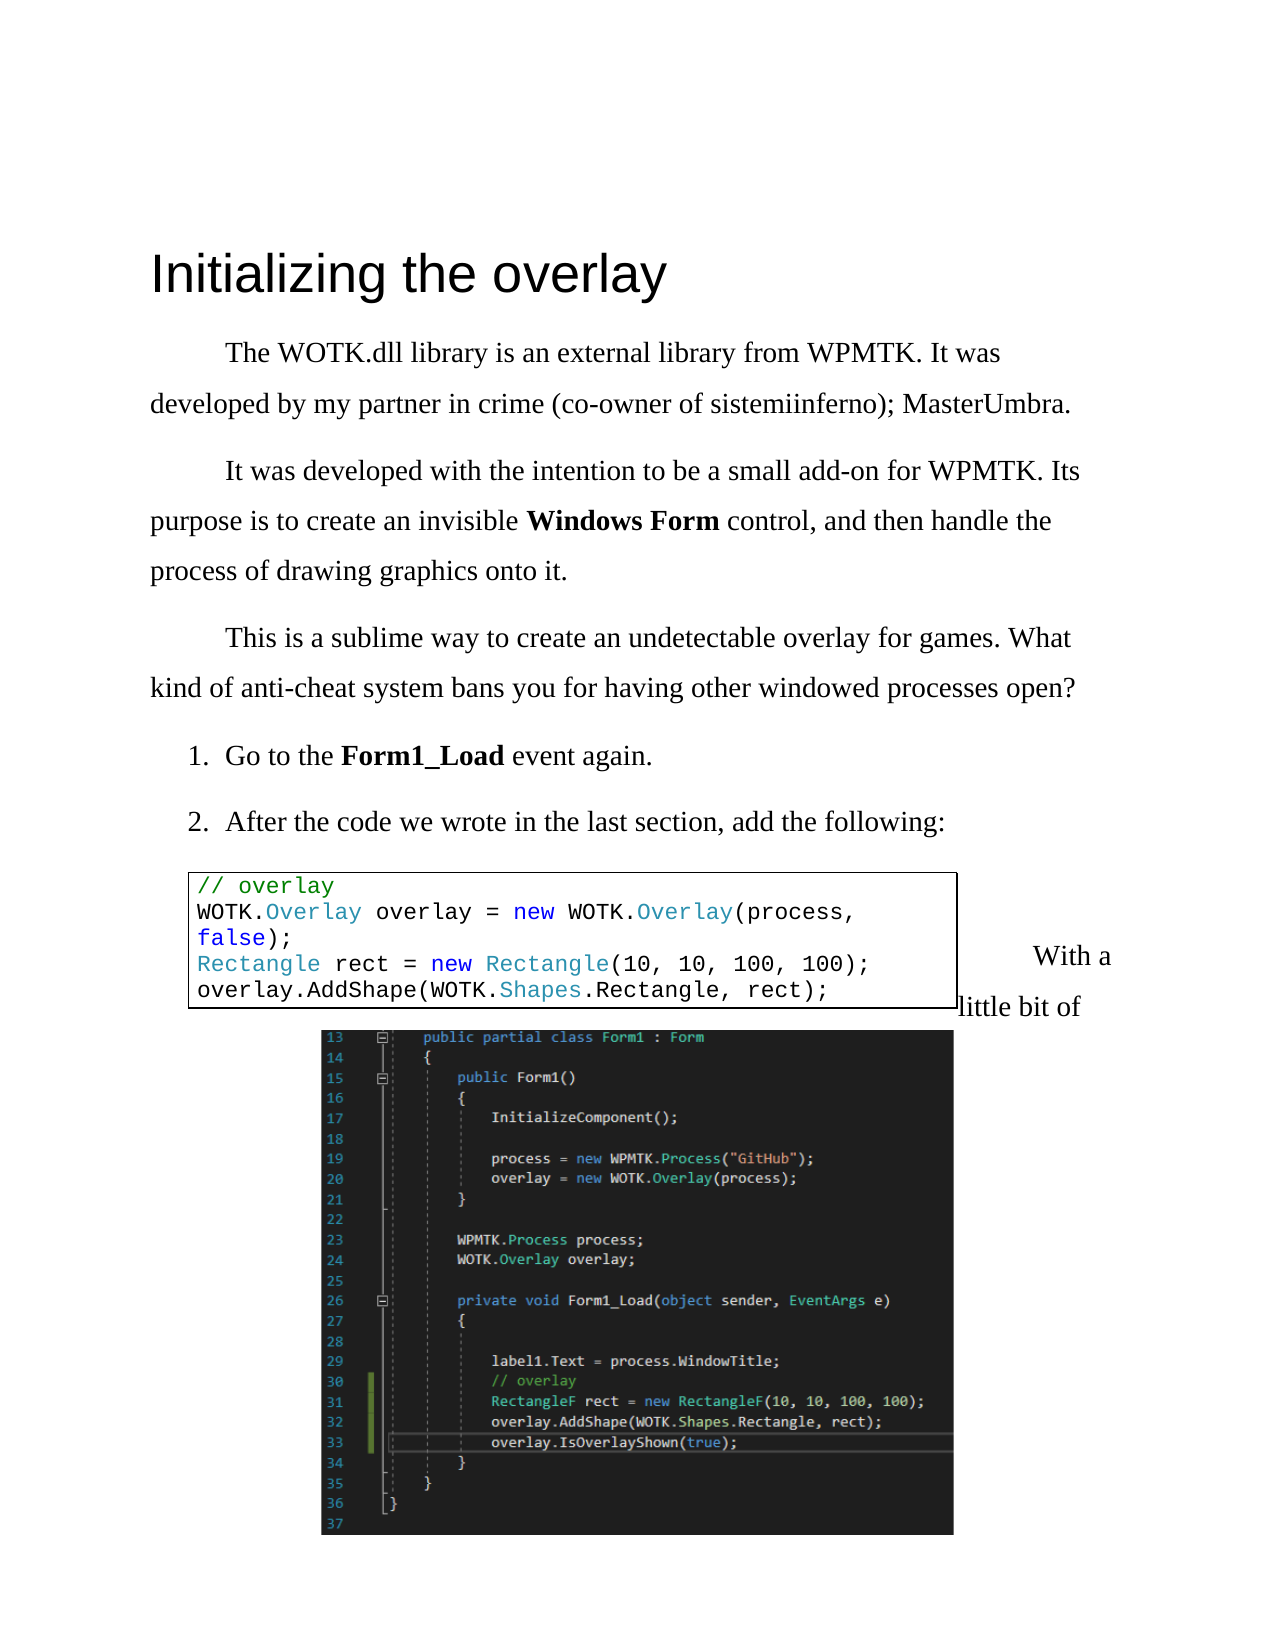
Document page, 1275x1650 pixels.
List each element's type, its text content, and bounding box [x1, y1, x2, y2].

subtitle Initializing the overlay [150, 242, 1125, 304]
list Go to the Form1_Load event again. [187, 738, 1125, 771]
text // overlay [189, 873, 956, 898]
text WOTK.Overlay overlay = new WOTK.Overlay(process, false); [189, 898, 956, 949]
text overlay.AddShape(WOTK.Shapes.Rectangle, rect); [189, 975, 956, 1007]
text The WOTK.dll library is an external library from WPMTK. It was developed by my partner in crime (co-owner of sistemiinferno); MasterUmbra. [150, 335, 1125, 419]
list After the code we wrote in the last section, add the following: [187, 804, 1125, 838]
text Rectangle rect = new Rectangle(10, 10, 100, 100); [189, 949, 956, 975]
text With a little bit of [150, 938, 1125, 1022]
text This is a sublime way to create an undetectable overlay for games. What kind of anti-cheat system bans you for having other windowed processes open? [150, 620, 1125, 704]
text It was developed with the intention to be a small add-on for WPMTK. Its purpose is to create an invisible Windows Form control, and then handle the process of drawing graphics onto it. [150, 453, 1125, 587]
